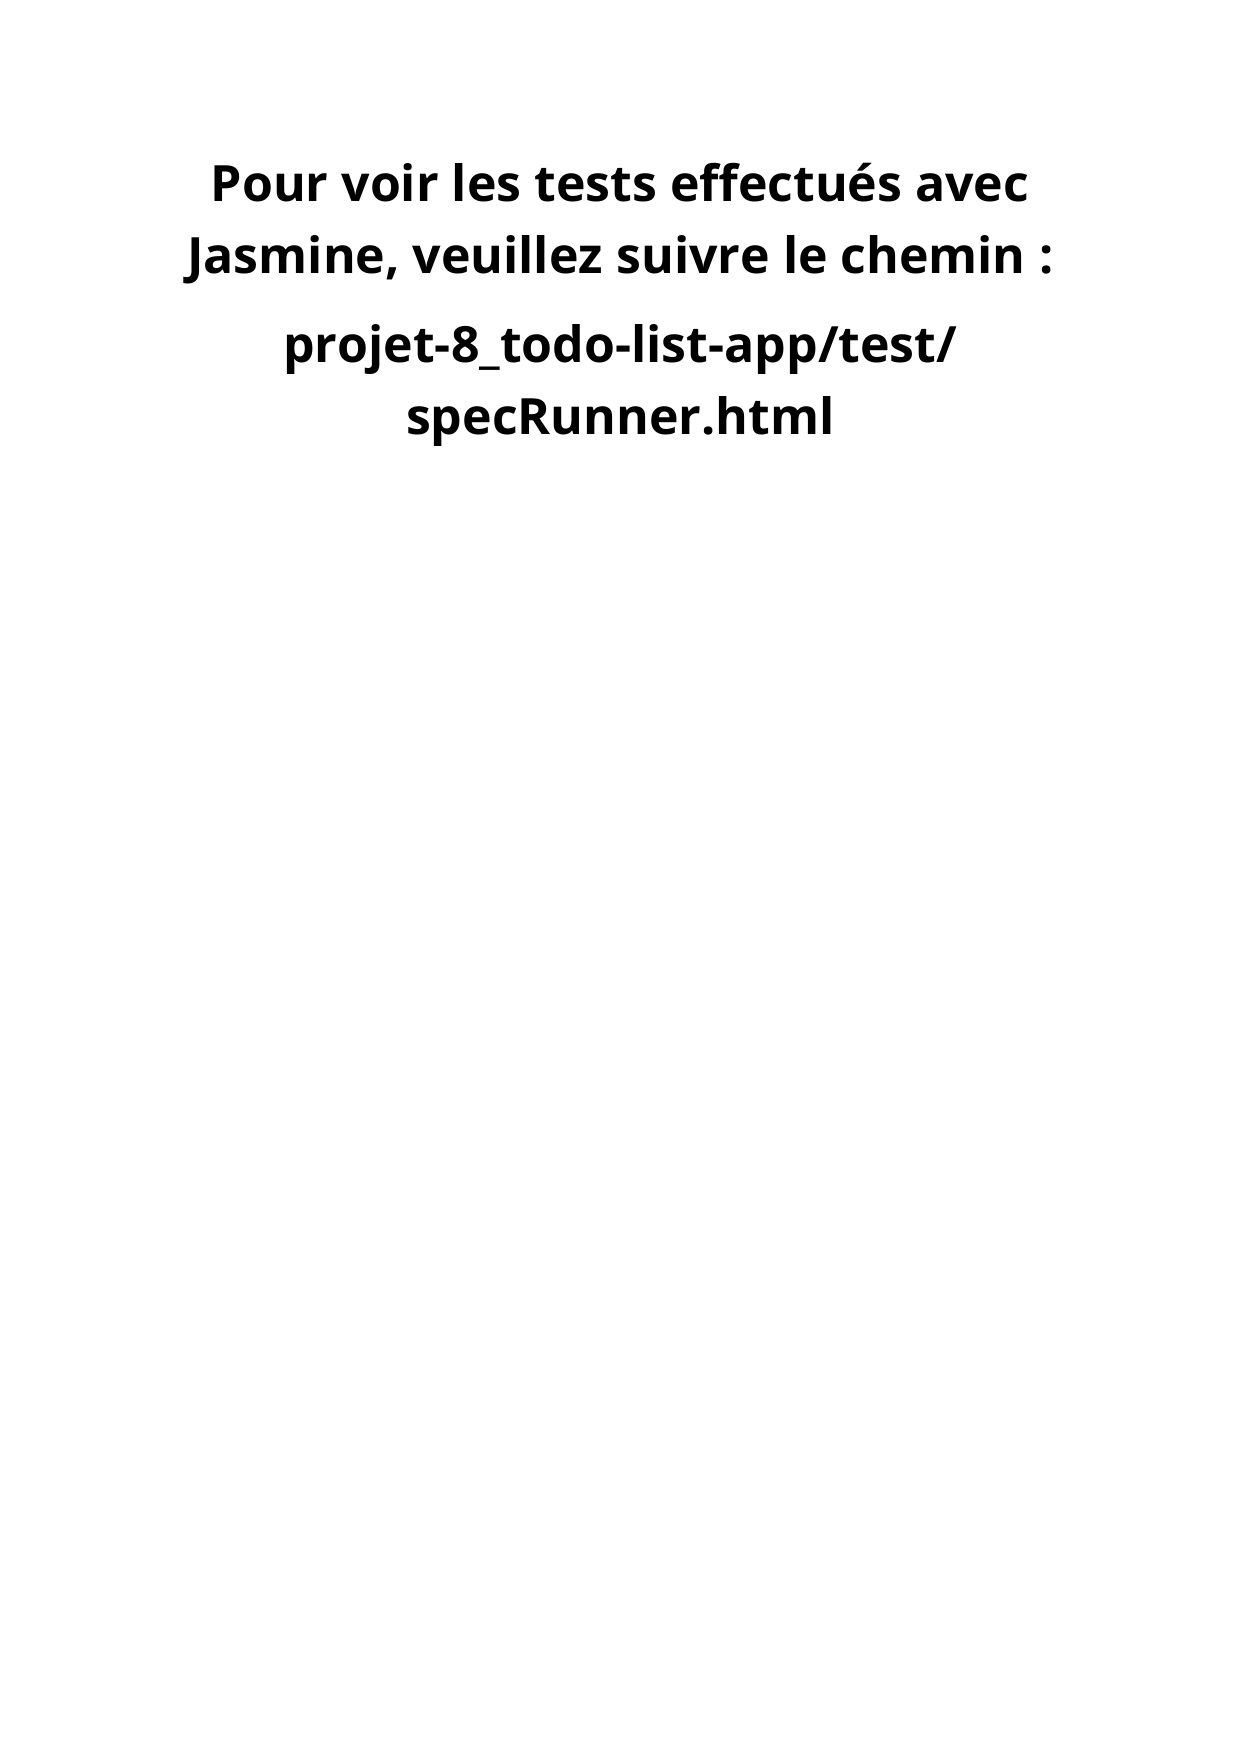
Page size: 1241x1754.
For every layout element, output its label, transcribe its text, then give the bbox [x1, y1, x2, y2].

text projet-8_todo-list-app/test/specRunner.html [148, 309, 1093, 449]
text Pour voir les tests effectués avec Jasmine, veuillez suivre le chemin : [148, 148, 1093, 288]
